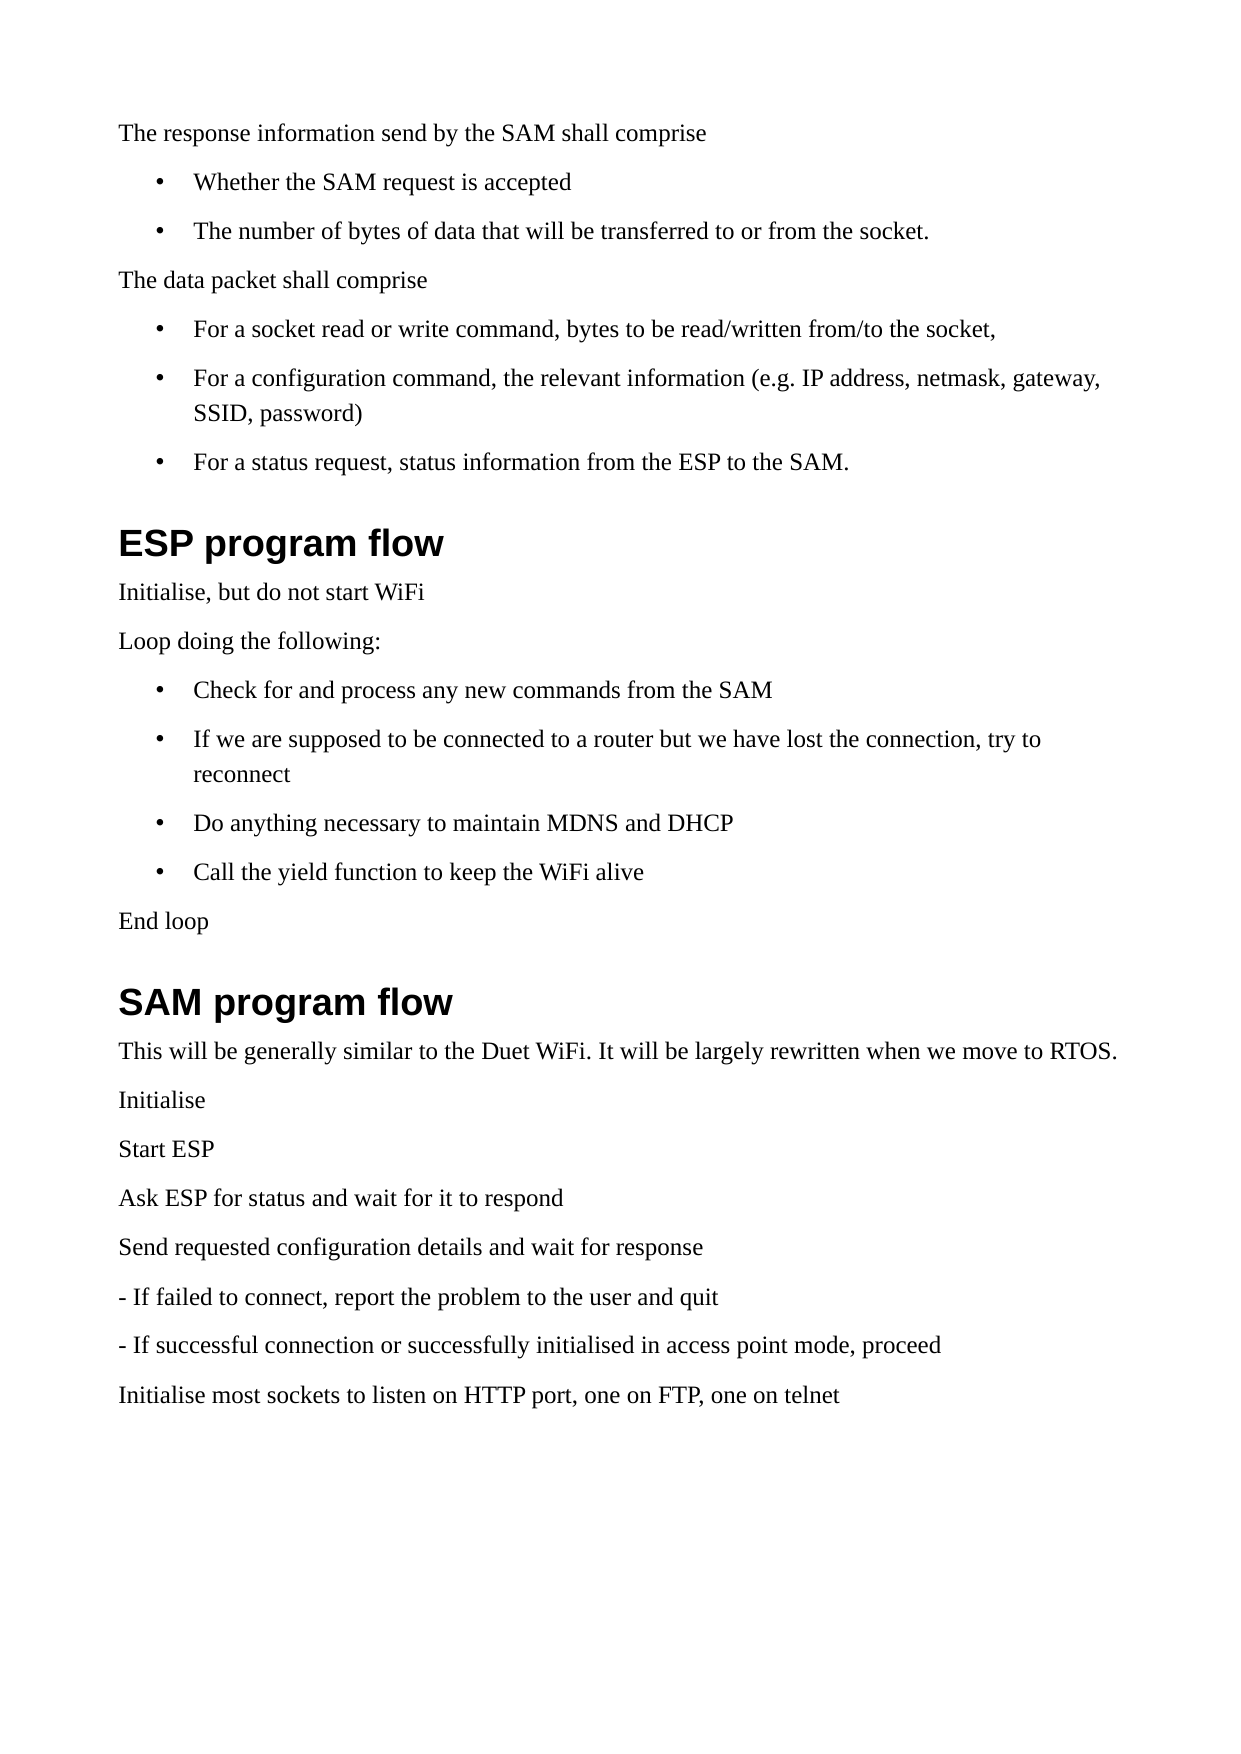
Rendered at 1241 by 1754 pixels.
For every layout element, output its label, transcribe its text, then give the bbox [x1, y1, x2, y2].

list For a status request, status information from the ESP to the SAM. [156, 447, 1122, 476]
text Send requested configuration details and wait for response [118, 1232, 1122, 1261]
list For a socket read or write command, bytes to be read/written from/to the socket, [156, 314, 1122, 343]
text Initialise, but do not start WiFi [118, 577, 1122, 606]
text - If failed to connect, report the problem to the user and quit [118, 1282, 1122, 1310]
text Initialise most sockets to listen on HTTP port, one on FTP, one on telnet [118, 1380, 1122, 1408]
list Do anything necessary to maintain MDNS and DHCP [156, 808, 1122, 837]
text Ask ESP for status and wait for it to respond [118, 1183, 1122, 1212]
subtitle ESP program flow [118, 521, 1122, 565]
list Whether the SAM request is accepted [156, 167, 1122, 196]
list Call the yield function to keep the WiFi alive [156, 857, 1122, 886]
list Check for and process any new commands from the SAM [156, 675, 1122, 704]
text The response information send by the SAM shall comprise [118, 118, 1122, 147]
text End loop [118, 906, 1122, 935]
text Initialise [118, 1085, 1122, 1114]
text - If successful connection or successfully initialised in access point mode, proceed [118, 1331, 1122, 1359]
list The number of bytes of data that will be transferred to or from the socket. [156, 216, 1122, 245]
subtitle SAM program flow [118, 980, 1122, 1024]
text The data packet shall comprise [118, 265, 1122, 294]
list If we are supposed to be connected to a router but we have lost the connection, try to reconnect [156, 724, 1122, 788]
list For a configuration command, the relevant information (e.g. IP address, netmask, gateway, SSID, password) [156, 363, 1122, 427]
text This will be generally similar to the Duet WiFi. It will be largely rewritten when we move to RTOS. [118, 1036, 1122, 1065]
text Start ESP [118, 1134, 1122, 1163]
text Loop doing the following: [118, 626, 1122, 655]
